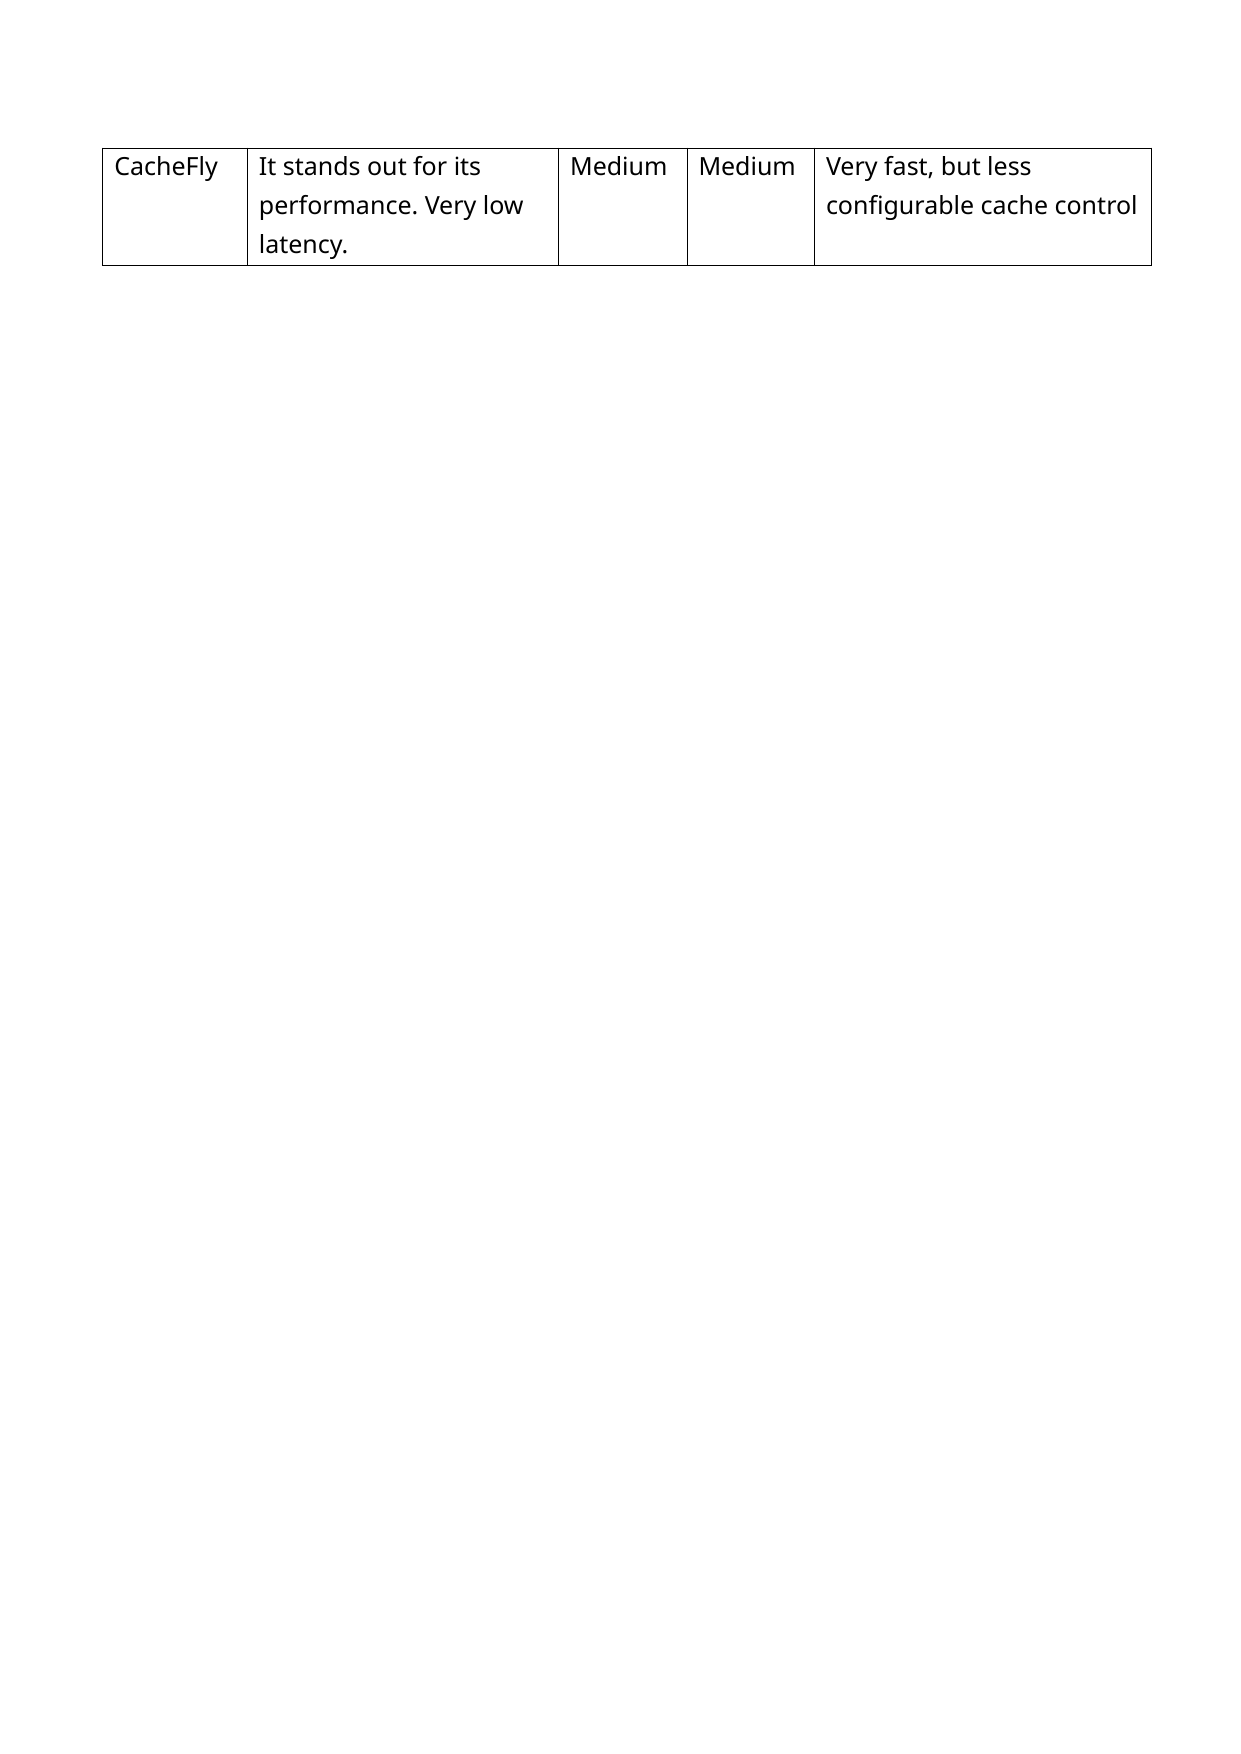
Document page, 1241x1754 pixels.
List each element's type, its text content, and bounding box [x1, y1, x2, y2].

table_cell It stands out for its performance. Very low latency. [248, 149, 558, 265]
table_cell Medium [559, 149, 687, 265]
table_cell Medium [688, 149, 814, 265]
table_cell Very fast, but less configurable cache control [815, 149, 1151, 265]
table_cell CacheFly [103, 149, 247, 265]
